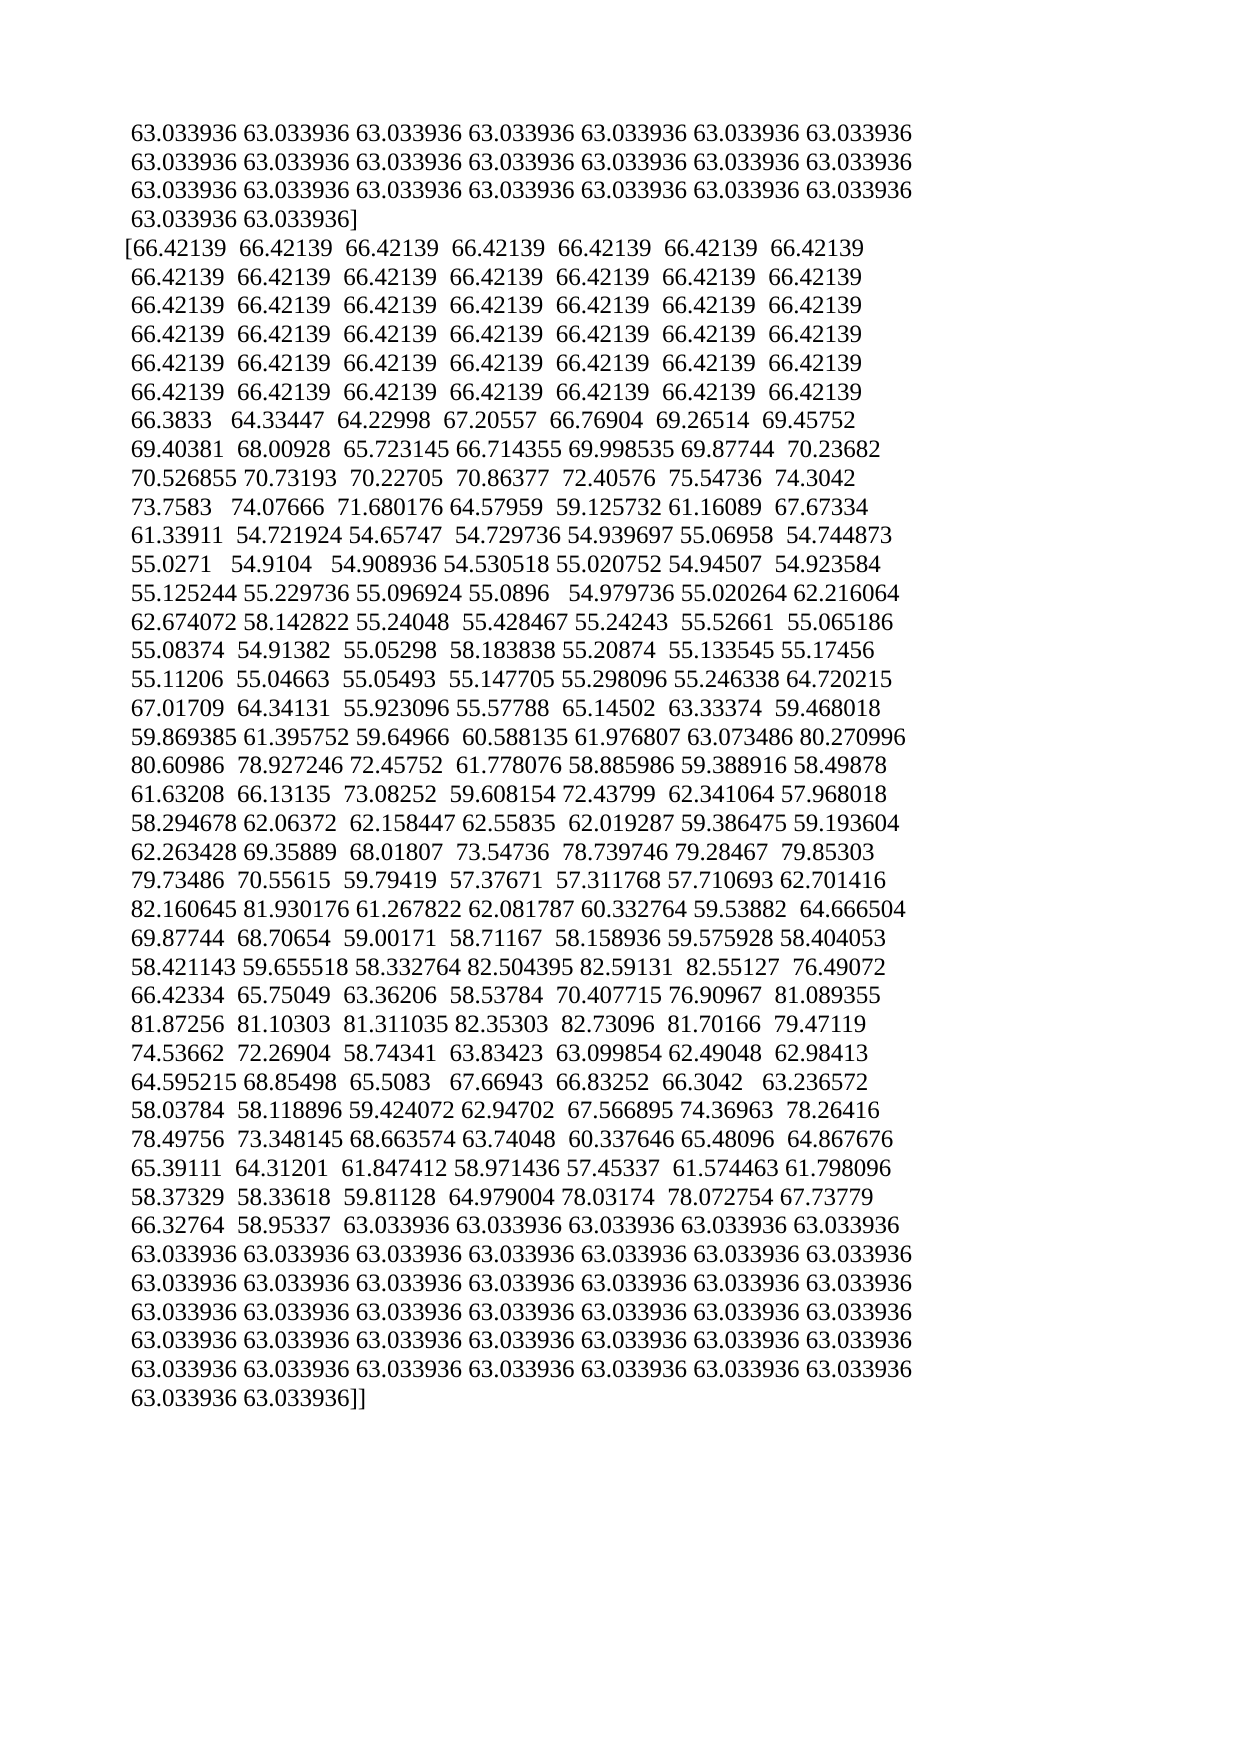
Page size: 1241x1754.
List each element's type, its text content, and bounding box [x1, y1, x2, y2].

text 64.595215 68.85498 65.5083 67.66943 66.83252 66.3042 63.236572 [118, 1067, 1122, 1096]
text 63.033936 63.033936 63.033936 63.033936 63.033936 63.033936 63.033936 [118, 1354, 1122, 1383]
text 66.42139 66.42139 66.42139 66.42139 66.42139 66.42139 66.42139 [118, 262, 1122, 291]
text 55.125244 55.229736 55.096924 55.0896 54.979736 55.020264 62.216064 [118, 578, 1122, 607]
text 62.263428 69.35889 68.01807 73.54736 78.739746 79.28467 79.85303 [118, 837, 1122, 866]
text 61.63208 66.13135 73.08252 59.608154 72.43799 62.341064 57.968018 [118, 779, 1122, 808]
text 59.869385 61.395752 59.64966 60.588135 61.976807 63.073486 80.270996 [118, 722, 1122, 751]
text 70.526855 70.73193 70.22705 70.86377 72.40576 75.54736 74.3042 [118, 463, 1122, 492]
text 55.0271 54.9104 54.908936 54.530518 55.020752 54.94507 54.923584 [118, 549, 1122, 578]
text 66.3833 64.33447 64.22998 67.20557 66.76904 69.26514 69.45752 [118, 406, 1122, 434]
text 69.40381 68.00928 65.723145 66.714355 69.998535 69.87744 70.23682 [118, 434, 1122, 463]
text 62.674072 58.142822 55.24048 55.428467 55.24243 55.52661 55.065186 [118, 607, 1122, 636]
text 63.033936 63.033936 63.033936 63.033936 63.033936 63.033936 63.033936 [118, 176, 1122, 204]
text 58.37329 58.33618 59.81128 64.979004 78.03174 78.072754 67.73779 [118, 1182, 1122, 1211]
text [66.42139 66.42139 66.42139 66.42139 66.42139 66.42139 66.42139 [118, 233, 1122, 262]
text 82.160645 81.930176 61.267822 62.081787 60.332764 59.53882 64.666504 [118, 894, 1122, 923]
text 63.033936 63.033936 63.033936 63.033936 63.033936 63.033936 63.033936 [118, 1297, 1122, 1326]
text 63.033936 63.033936 63.033936 63.033936 63.033936 63.033936 63.033936 [118, 147, 1122, 176]
text 66.32764 58.95337 63.033936 63.033936 63.033936 63.033936 63.033936 [118, 1211, 1122, 1239]
text 66.42139 66.42139 66.42139 66.42139 66.42139 66.42139 66.42139 [118, 377, 1122, 406]
text 74.53662 72.26904 58.74341 63.83423 63.099854 62.49048 62.98413 [118, 1038, 1122, 1067]
text 67.01709 64.34131 55.923096 55.57788 65.14502 63.33374 59.468018 [118, 693, 1122, 722]
text 66.42139 66.42139 66.42139 66.42139 66.42139 66.42139 66.42139 [118, 348, 1122, 377]
text 66.42334 65.75049 63.36206 58.53784 70.407715 76.90967 81.089355 [118, 981, 1122, 1009]
text 66.42139 66.42139 66.42139 66.42139 66.42139 66.42139 66.42139 [118, 319, 1122, 348]
text 79.73486 70.55615 59.79419 57.37671 57.311768 57.710693 62.701416 [118, 866, 1122, 894]
text 63.033936 63.033936 63.033936 63.033936 63.033936 63.033936 63.033936 [118, 1239, 1122, 1268]
text 63.033936 63.033936] [118, 204, 1122, 233]
text 78.49756 73.348145 68.663574 63.74048 60.337646 65.48096 64.867676 [118, 1124, 1122, 1153]
text 58.03784 58.118896 59.424072 62.94702 67.566895 74.36963 78.26416 [118, 1096, 1122, 1124]
text 69.87744 68.70654 59.00171 58.71167 58.158936 59.575928 58.404053 [118, 923, 1122, 952]
text 63.033936 63.033936]] [118, 1383, 1122, 1412]
text 55.11206 55.04663 55.05493 55.147705 55.298096 55.246338 64.720215 [118, 664, 1122, 693]
text 65.39111 64.31201 61.847412 58.971436 57.45337 61.574463 61.798096 [118, 1153, 1122, 1182]
text 63.033936 63.033936 63.033936 63.033936 63.033936 63.033936 63.033936 [118, 118, 1122, 147]
text 58.421143 59.655518 58.332764 82.504395 82.59131 82.55127 76.49072 [118, 952, 1122, 981]
text 80.60986 78.927246 72.45752 61.778076 58.885986 59.388916 58.49878 [118, 751, 1122, 779]
text 66.42139 66.42139 66.42139 66.42139 66.42139 66.42139 66.42139 [118, 291, 1122, 319]
text 55.08374 54.91382 55.05298 58.183838 55.20874 55.133545 55.17456 [118, 636, 1122, 664]
text 61.33911 54.721924 54.65747 54.729736 54.939697 55.06958 54.744873 [118, 521, 1122, 549]
text 73.7583 74.07666 71.680176 64.57959 59.125732 61.16089 67.67334 [118, 492, 1122, 521]
text 63.033936 63.033936 63.033936 63.033936 63.033936 63.033936 63.033936 [118, 1268, 1122, 1297]
text 81.87256 81.10303 81.311035 82.35303 82.73096 81.70166 79.47119 [118, 1009, 1122, 1038]
text 58.294678 62.06372 62.158447 62.55835 62.019287 59.386475 59.193604 [118, 808, 1122, 837]
text 63.033936 63.033936 63.033936 63.033936 63.033936 63.033936 63.033936 [118, 1326, 1122, 1354]
